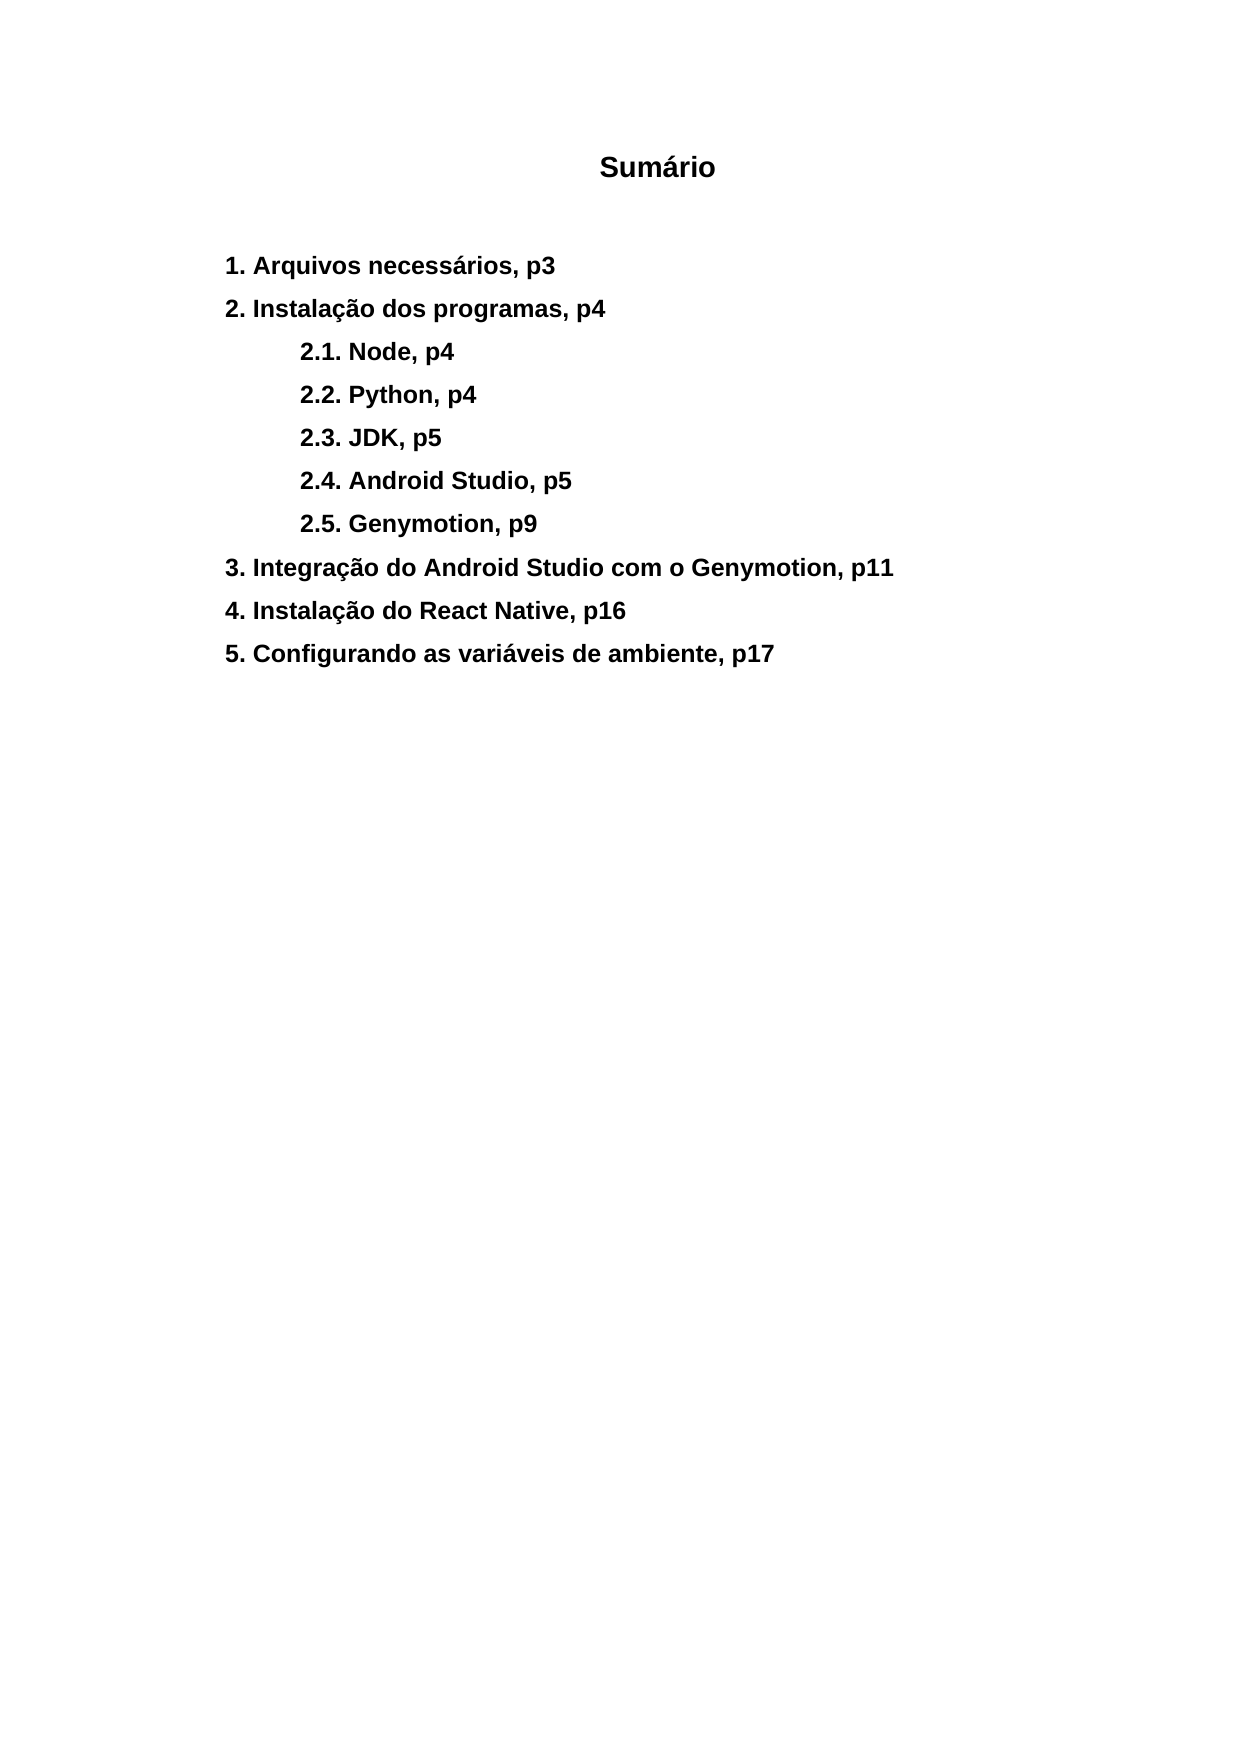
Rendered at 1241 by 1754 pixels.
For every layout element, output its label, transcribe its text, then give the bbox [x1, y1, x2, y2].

list 2. Instalação dos programas, p4 [225, 294, 1090, 322]
list 2.3. JDK, p5 [225, 423, 1090, 452]
list 1. Arquivos necessários, p3 [225, 251, 1090, 279]
list 2.5. Genymotion, p9 [225, 509, 1090, 538]
list 2.1. Node, p4 [225, 337, 1090, 366]
list 3. Integração do Android Studio com o Genymotion, p11 [225, 552, 1090, 581]
list Sumário [225, 150, 1090, 183]
list 5. Configurando as variáveis de ambiente, p17 [225, 639, 1090, 667]
list 2.2. Python, p4 [225, 380, 1090, 409]
list 2.4. Android Studio, p5 [225, 466, 1090, 495]
list 4. Instalação do React Native, p16 [225, 596, 1090, 624]
